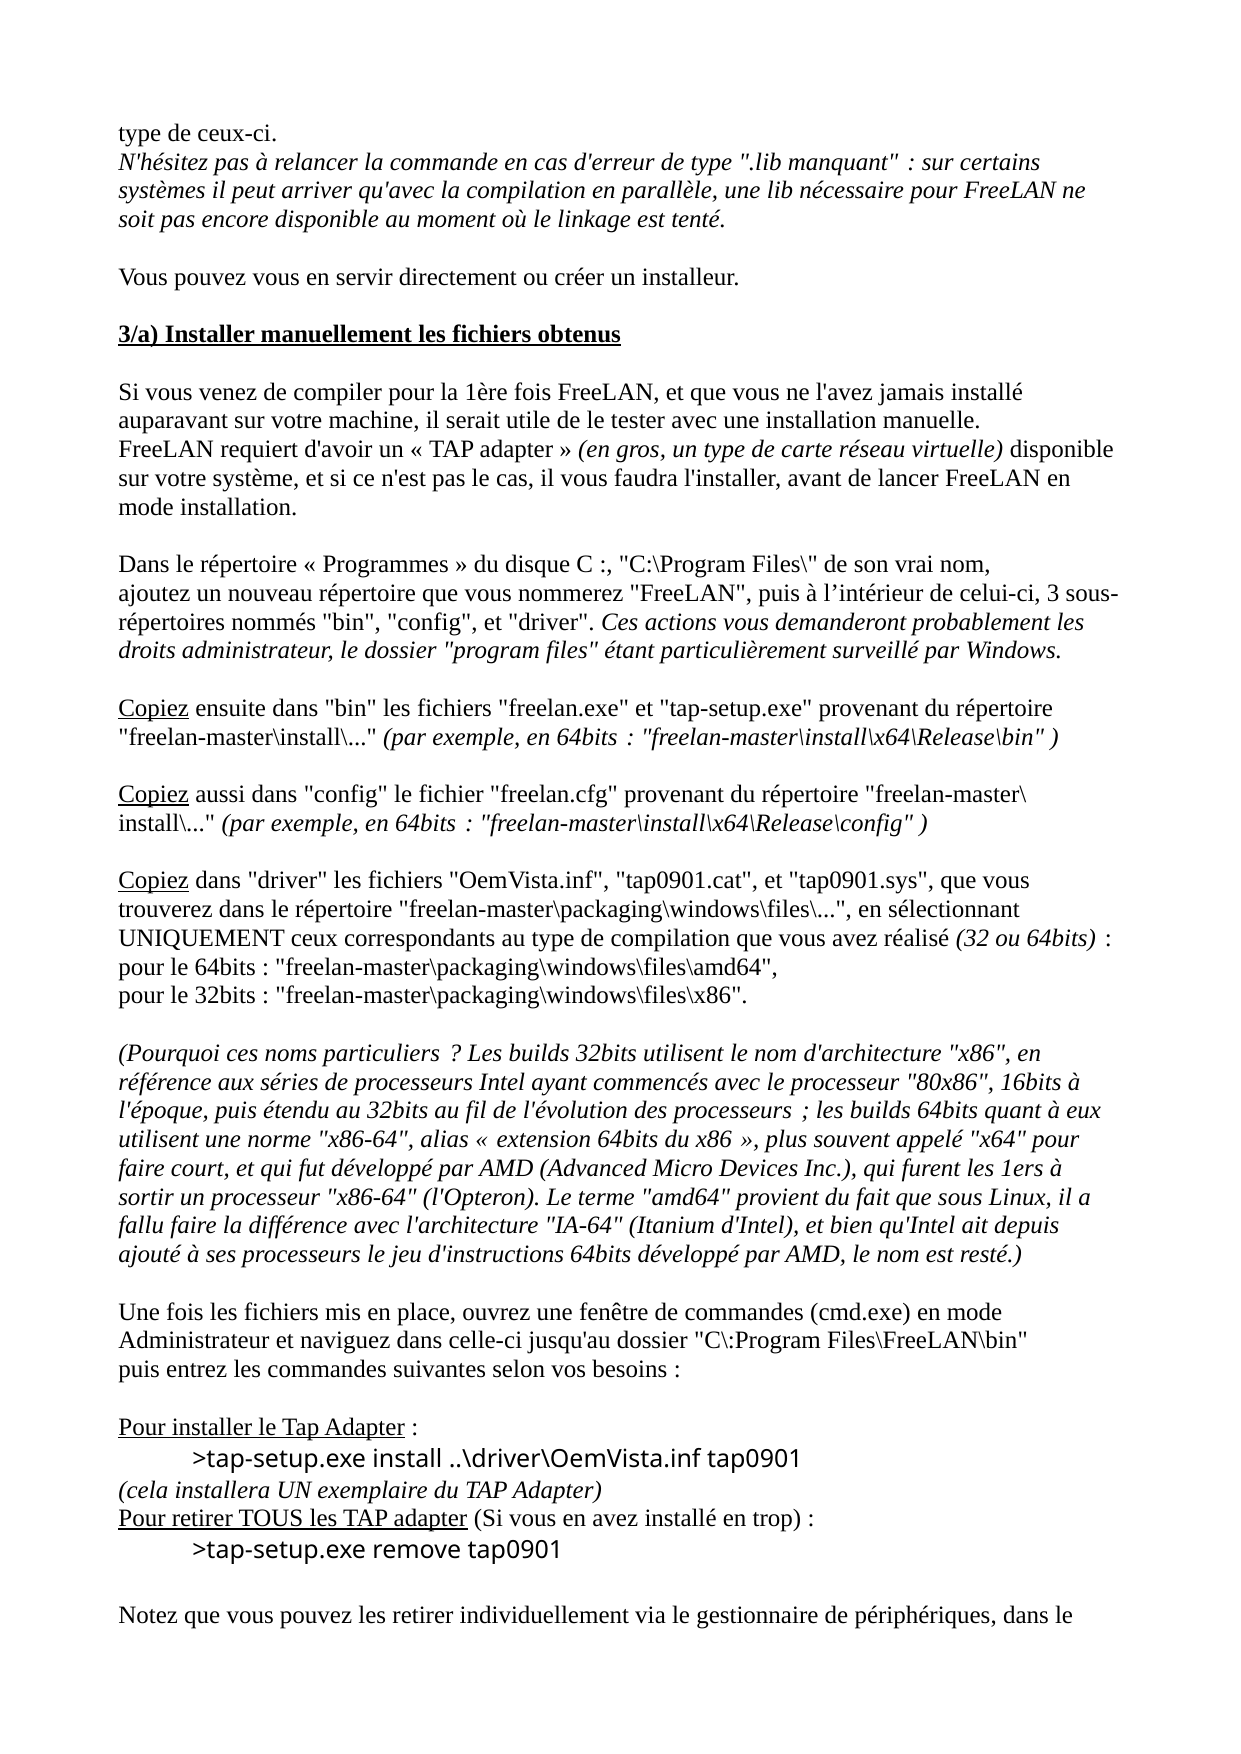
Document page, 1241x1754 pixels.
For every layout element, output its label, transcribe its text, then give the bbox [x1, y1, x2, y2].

text pour le 64bits : "freelan-master\packaging\windows\files\amd64", [118, 952, 1122, 981]
text Copiez dans "driver" les fichiers "OemVista.inf", "tap0901.cat", et "tap0901.sys", que vous trouverez dans le répertoire "freelan-master\packaging\windows\files\...", en sélectionnant UNIQUEMENT ceux correspondants au type de compilation que vous avez réalisé (32 ou 64bits) : [118, 866, 1122, 952]
text ajoutez un nouveau répertoire que vous nommerez "FreeLAN", puis à l’intérieur de celui-ci, 3 sous-répertoires nommés "bin", "config", et "driver". Ces actions vous demanderont probablement les droits administrateur, le dossier "program files" étant particulièrement surveillé par Windows. [118, 578, 1122, 664]
text Si vous venez de compiler pour la 1ère fois FreeLAN, et que vous ne l'avez jamais installé auparavant sur votre machine, il serait utile de le tester avec une installation manuelle. [118, 377, 1122, 434]
text type de ceux-ci. [118, 118, 1122, 147]
text (Pourquoi ces noms particuliers ? Les builds 32bits utilisent le nom d'architecture "x86", en référence aux séries de processeurs Intel ayant commencés avec le processeur "80x86", 16bits à l'époque, puis étendu au 32bits au fil de l'évolution des processeurs ; les builds 64bits quant à eux utilisent une norme "x86-64", alias « extension 64bits du x86 », plus souvent appelé "x64" pour faire court, et qui fut développé par AMD (Advanced Micro Devices Inc.), qui furent les 1ers à sortir un processeur "x86-64" (l'Opteron). Le terme "amd64" provient du fait que sous Linux, il a fallu faire la différence avec l'architecture "IA-64" (Itanium d'Intel), et bien qu'Intel ait depuis ajouté à ses processeurs le jeu d'instructions 64bits développé par AMD, le nom est resté.) [118, 1038, 1122, 1268]
text Pour retirer TOUS les TAP adapter (Si vous en avez installé en trop) : [118, 1503, 1122, 1532]
text pour le 32bits : "freelan-master\packaging\windows\files\x86". [118, 981, 1122, 1009]
text N'hésitez pas à relancer la commande en cas d'erreur de type ".lib manquant" : sur certains systèmes il peut arriver qu'avec la compilation en parallèle, une lib nécessaire pour FreeLAN ne soit pas encore disponible au moment où le linkage est tenté. [118, 147, 1122, 233]
text Vous pouvez vous en servir directement ou créer un installeur. [118, 262, 1122, 291]
text Une fois les fichiers mis en place, ouvrez une fenêtre de commandes (cmd.exe) en mode Administrateur et naviguez dans celle-ci jusqu'au dossier "C\:Program Files\FreeLAN\bin" [118, 1297, 1122, 1354]
text Copiez ensuite dans "bin" les fichiers "freelan.exe" et "tap-setup.exe" provenant du répertoire "freelan-master\install\..." (par exemple, en 64bits : "freelan-master\install\x64\Release\bin" ) [118, 693, 1122, 751]
text Copiez aussi dans "config" le fichier "freelan.cfg" provenant du répertoire "freelan-master\install\..." (par exemple, en 64bits : "freelan-master\install\x64\Release\config" ) [118, 779, 1122, 837]
text Pour installer le Tap Adapter : [118, 1412, 1122, 1441]
text >tap-setup.exe install ..\driver\OemVista.inf tap0901 [118, 1441, 1122, 1475]
text Dans le répertoire « Programmes » du disque C :, "C:\Program Files\" de son vrai nom, [118, 549, 1122, 578]
text FreeLAN requiert d'avoir un « TAP adapter » (en gros, un type de carte réseau virtuelle) disponible sur votre système, et si ce n'est pas le cas, il vous faudra l'installer, avant de lancer FreeLAN en mode installation. [118, 434, 1122, 521]
text Notez que vous pouvez les retirer individuellement via le gestionnaire de périphériques, dans le [118, 1600, 1122, 1629]
text 3/a) Installer manuellement les fichiers obtenus [118, 319, 1122, 348]
text >tap-setup.exe remove tap0901 [118, 1532, 1122, 1566]
text (cela installera UN exemplaire du TAP Adapter) [118, 1475, 1122, 1503]
text puis entrez les commandes suivantes selon vos besoins : [118, 1354, 1122, 1383]
